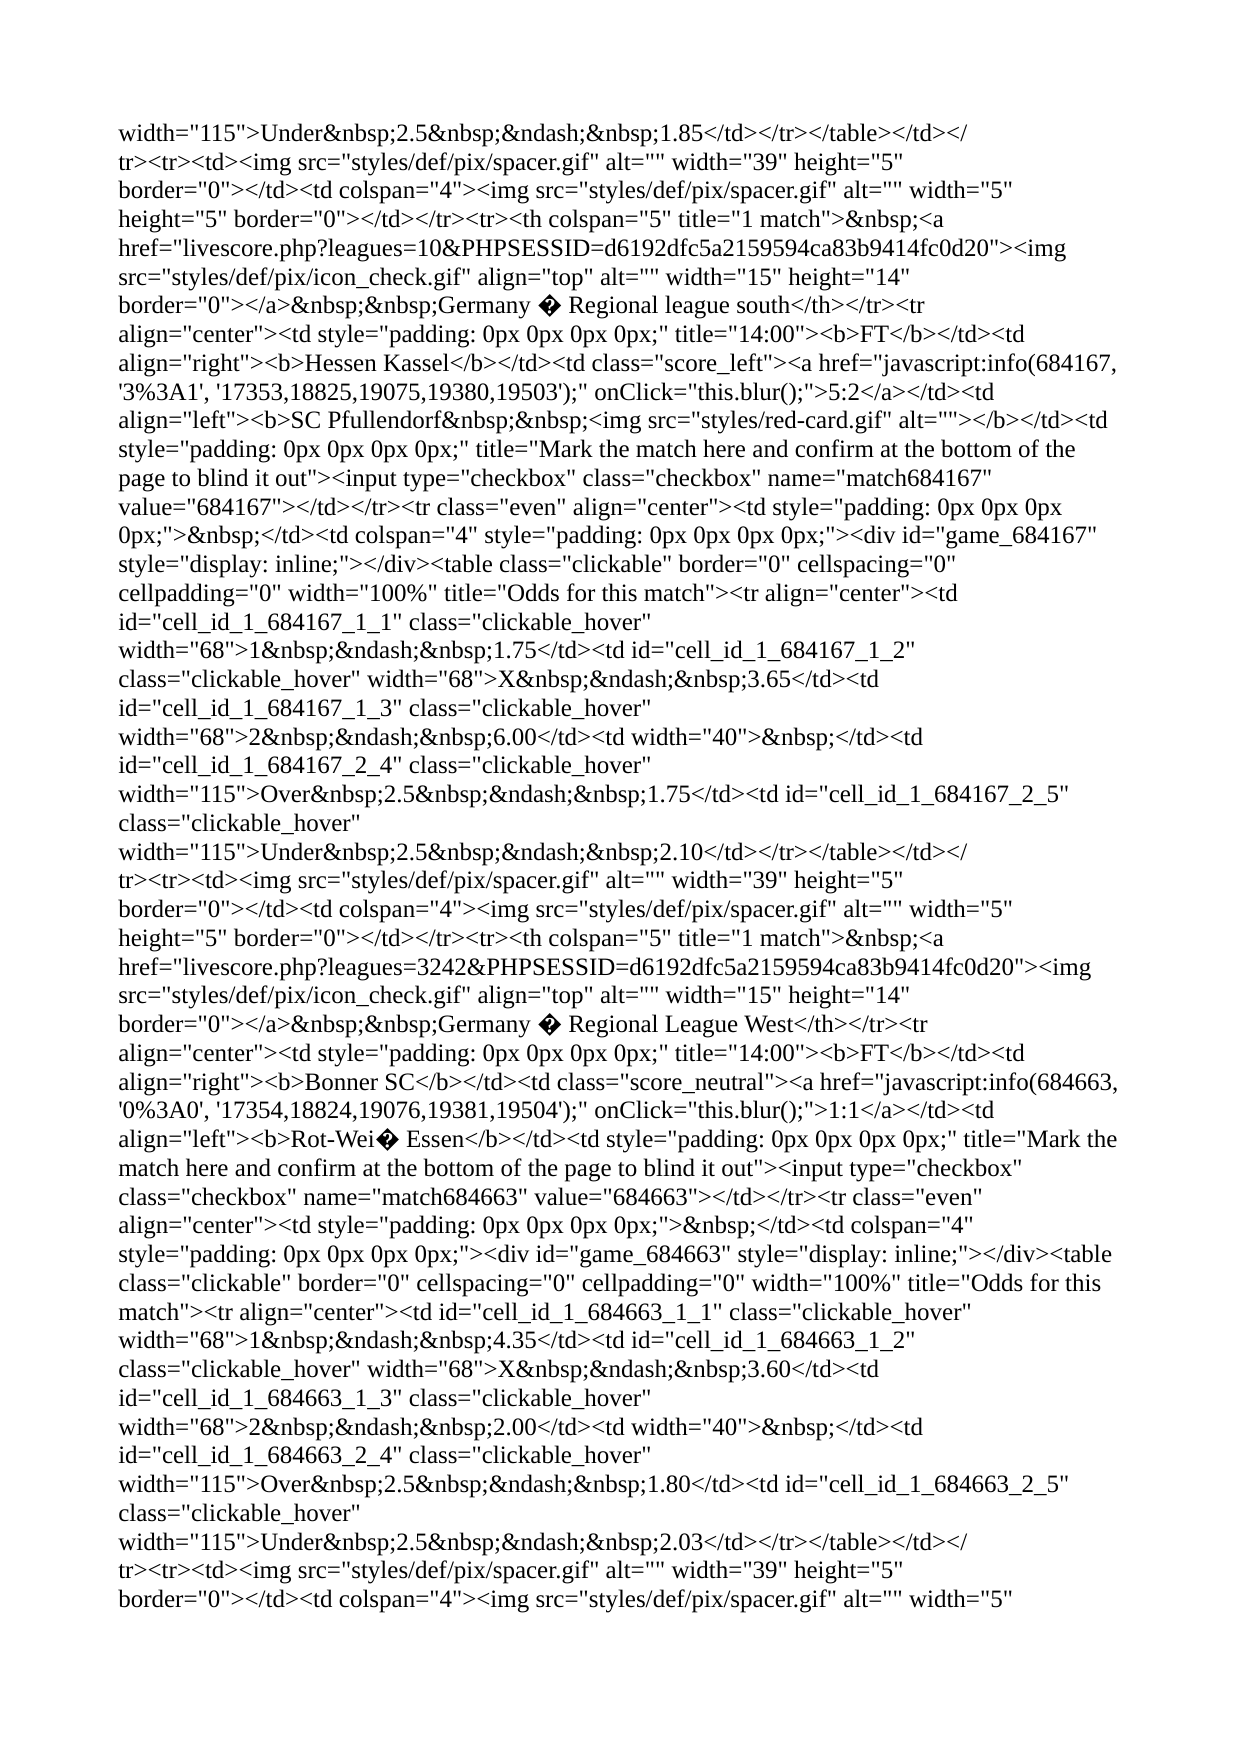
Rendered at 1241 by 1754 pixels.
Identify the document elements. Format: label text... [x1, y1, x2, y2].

text width="115">Under&nbsp;2.5&nbsp;&ndash;&nbsp;1.85</td></tr></table></td></tr><tr><td><img src="styles/def/pix/spacer.gif" alt="" width="39" height="5" border="0"></td><td colspan="4"><img src="styles/def/pix/spacer.gif" alt="" width="5" height="5" border="0"></td></tr><tr><th colspan="5" title="1 match">&nbsp;<a href="livescore.php?leagues=10&PHPSESSID=d6192dfc5a2159594ca83b9414fc0d20"><img src="styles/def/pix/icon_check.gif" align="top" alt="" width="15" height="14" border="0"></a>&nbsp;&nbsp;Germany � Regional league south</th></tr><tr align="center"><td style="padding: 0px 0px 0px 0px;" title="14:00"><b>FT</b></td><td align="right"><b>Hessen Kassel</b></td><td class="score_left"><a href="javascript:info(684167, '3%3A1', '17353,18825,19075,19380,19503');" onClick="this.blur();">5:2</a></td><td align="left"><b>SC Pfullendorf&nbsp;&nbsp;<img src="styles/red-card.gif" alt=""></b></td><td style="padding: 0px 0px 0px 0px;" title="Mark the match here and confirm at the bottom of the page to blind it out"><input type="checkbox" class="checkbox" name="match684167" value="684167"></td></tr><tr class="even" align="center"><td style="padding: 0px 0px 0px 0px;">&nbsp;</td><td colspan="4" style="padding: 0px 0px 0px 0px;"><div id="game_684167" style="display: inline;"></div><table class="clickable" border="0" cellspacing="0" cellpadding="0" width="100%" title="Odds for this match"><tr align="center"><td id="cell_id_1_684167_1_1" class="clickable_hover" width="68">1&nbsp;&ndash;&nbsp;1.75</td><td id="cell_id_1_684167_1_2" class="clickable_hover" width="68">X&nbsp;&ndash;&nbsp;3.65</td><td id="cell_id_1_684167_1_3" class="clickable_hover" width="68">2&nbsp;&ndash;&nbsp;6.00</td><td width="40">&nbsp;</td><td id="cell_id_1_684167_2_4" class="clickable_hover" width="115">Over&nbsp;2.5&nbsp;&ndash;&nbsp;1.75</td><td id="cell_id_1_684167_2_5" class="clickable_hover" width="115">Under&nbsp;2.5&nbsp;&ndash;&nbsp;2.10</td></tr></table></td></tr><tr><td><img src="styles/def/pix/spacer.gif" alt="" width="39" height="5" border="0"></td><td colspan="4"><img src="styles/def/pix/spacer.gif" alt="" width="5" height="5" border="0"></td></tr><tr><th colspan="5" title="1 match">&nbsp;<a href="livescore.php?leagues=3242&PHPSESSID=d6192dfc5a2159594ca83b9414fc0d20"><img src="styles/def/pix/icon_check.gif" align="top" alt="" width="15" height="14" border="0"></a>&nbsp;&nbsp;Germany � Regional League West</th></tr><tr align="center"><td style="padding: 0px 0px 0px 0px;" title="14:00"><b>FT</b></td><td align="right"><b>Bonner SC</b></td><td class="score_neutral"><a href="javascript:info(684663, '0%3A0', '17354,18824,19076,19381,19504');" onClick="this.blur();">1:1</a></td><td align="left"><b>Rot-Wei� Essen</b></td><td style="padding: 0px 0px 0px 0px;" title="Mark the match here and confirm at the bottom of the page to blind it out"><input type="checkbox" class="checkbox" name="match684663" value="684663"></td></tr><tr class="even" align="center"><td style="padding: 0px 0px 0px 0px;">&nbsp;</td><td colspan="4" style="padding: 0px 0px 0px 0px;"><div id="game_684663" style="display: inline;"></div><table class="clickable" border="0" cellspacing="0" cellpadding="0" width="100%" title="Odds for this match"><tr align="center"><td id="cell_id_1_684663_1_1" class="clickable_hover" width="68">1&nbsp;&ndash;&nbsp;4.35</td><td id="cell_id_1_684663_1_2" class="clickable_hover" width="68">X&nbsp;&ndash;&nbsp;3.60</td><td id="cell_id_1_684663_1_3" class="clickable_hover" width="68">2&nbsp;&ndash;&nbsp;2.00</td><td width="40">&nbsp;</td><td id="cell_id_1_684663_2_4" class="clickable_hover" width="115">Over&nbsp;2.5&nbsp;&ndash;&nbsp;1.80</td><td id="cell_id_1_684663_2_5" class="clickable_hover" width="115">Under&nbsp;2.5&nbsp;&ndash;&nbsp;2.03</td></tr></table></td></tr><tr><td><img src="styles/def/pix/spacer.gif" alt="" width="39" height="5" border="0"></td><td colspan="4"><img src="styles/def/pix/spacer.gif" alt="" width="5" [118, 118, 1122, 1613]
